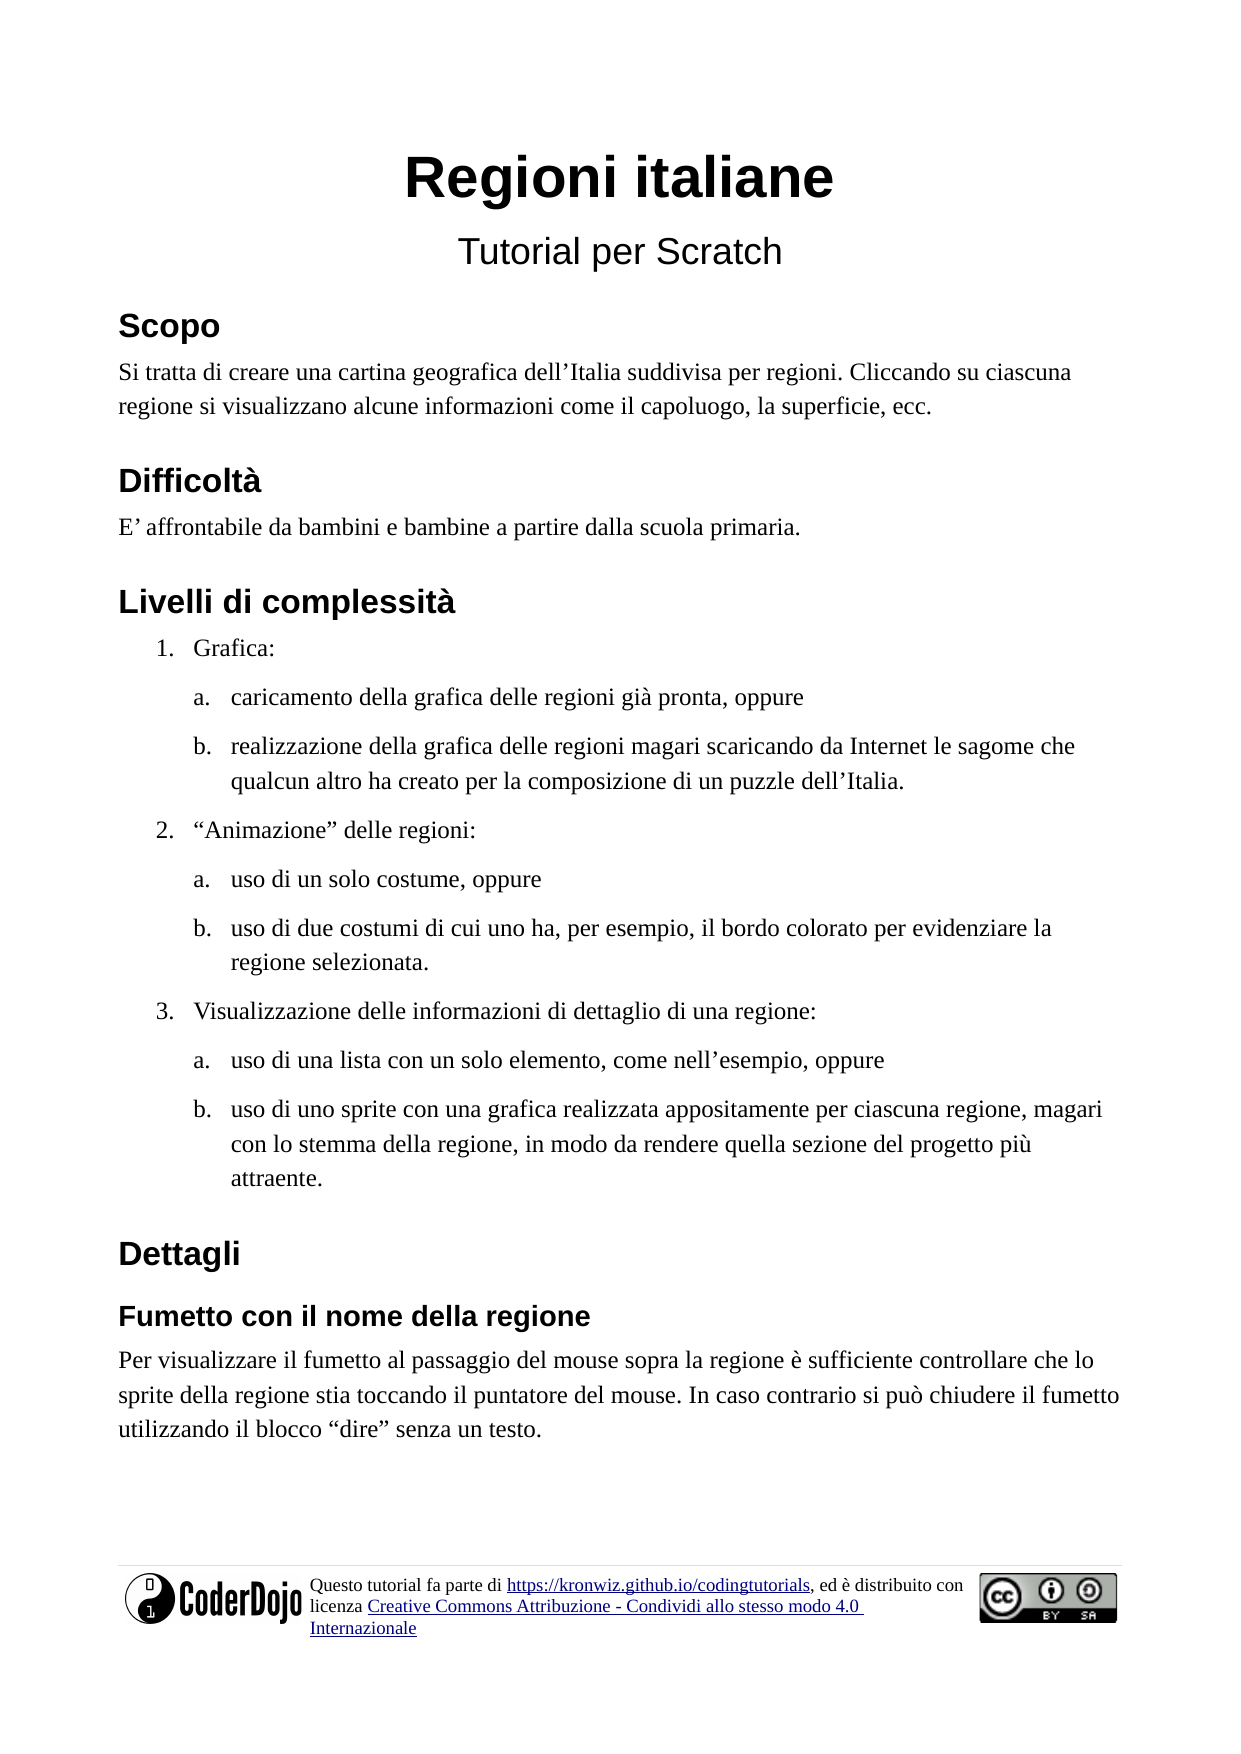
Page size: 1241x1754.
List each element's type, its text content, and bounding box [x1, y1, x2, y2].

list Grafica: [156, 633, 1122, 662]
list uso di un solo costume, oppure [193, 864, 1122, 893]
subtitle Livelli di complessità [118, 582, 1122, 621]
list uso di due costumi di cui uno ha, per esempio, il bordo colorato per evidenziare la regione selezionata. [193, 913, 1122, 976]
subtitle Fumetto con il nome della regione [118, 1299, 1122, 1333]
list uso di uno sprite con una grafica realizzata appositamente per ciascuna regione, magari con lo stemma della regione, in modo da rendere quella sezione del progetto più attraente. [193, 1094, 1122, 1192]
text E’ affrontabile da bambini e bambine a partire dalla scuola primaria. [118, 512, 1122, 541]
subtitle Dettagli [118, 1233, 1122, 1272]
text Per visualizzare il fumetto al passaggio del mouse sopra la regione è sufficiente controllare che lo sprite della regione stia toccando il puntatore del mouse. In caso contrario si può chiudere il fumetto utilizzando il blocco “dire” senza un testo. [118, 1345, 1122, 1443]
list Visualizzazione delle informazioni di dettaglio di una regione: [156, 996, 1122, 1025]
list uso di una lista con un solo elemento, come nell’esempio, oppure [193, 1046, 1122, 1074]
subtitle Scopo [118, 305, 1122, 344]
list caricamento della grafica delle regioni già pronta, oppure [193, 682, 1122, 711]
title Regioni italiane [118, 143, 1122, 210]
subtitle Difficoltà [118, 461, 1122, 499]
text Si tratta di creare una cartina geografica dell’Italia suddivisa per regioni. Cliccando su ciascuna regione si visualizzano alcune informazioni come il capoluogo, la superficie, ecc. [118, 357, 1122, 420]
list realizzazione della grafica delle regioni magari scaricando da Internet le sagome che qualcun altro ha creato per la composizione di un puzzle dell’Italia. [193, 731, 1122, 794]
subtitle Tutorial per Scratch [118, 229, 1122, 272]
picture [125, 1573, 302, 1624]
picture [979, 1573, 1118, 1623]
list “Animazione” delle regioni: [156, 815, 1122, 843]
